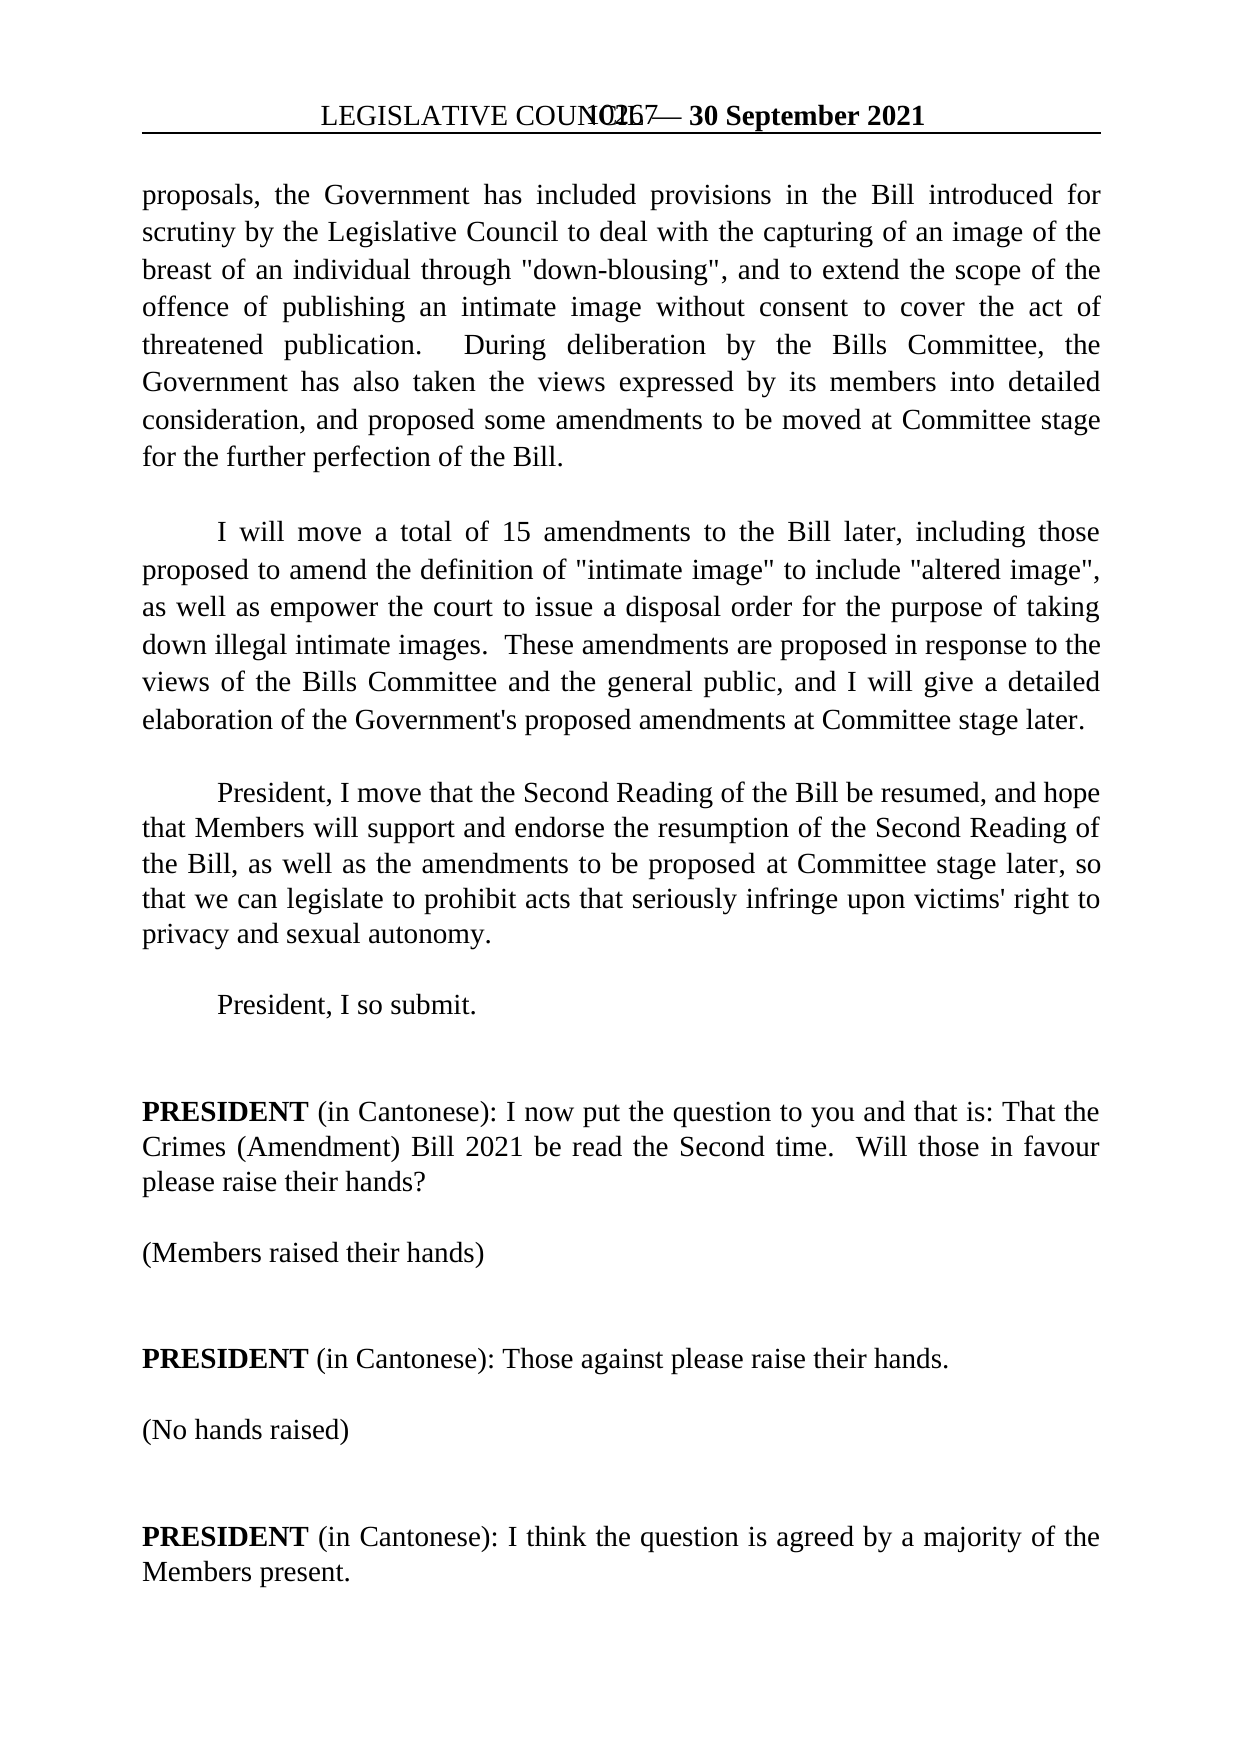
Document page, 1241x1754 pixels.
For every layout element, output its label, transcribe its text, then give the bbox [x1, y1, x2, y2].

text PRESIDENT (in Cantonese): I think the question is agreed by a majority of the Members present. [142, 1517, 1101, 1588]
text President, I so submit. [142, 986, 1101, 1021]
text PRESIDENT (in Cantonese): I now put the question to you and that is: That the Crimes (Amendment) Bill 2021 be read the Second time. Will those in favour please raise their hands? [142, 1092, 1101, 1198]
text President, I move that the Second Reading of the Bill be resumed, and hope that Members will support and endorse the resumption of the Second Reading of the Bill, as well as the amendments to be proposed at Committee stage later, so that we can legislate to prohibit acts that seriously infringe upon victims' right to privacy and sexual autonomy. [142, 773, 1101, 950]
text proposals, the Government has included provisions in the Bill introduced for scrutiny by the Legislative Council to deal with the capturing of an image of the breast of an individual through "down-blousing", and to extend the scope of the offence of publishing an intimate image without consent to cover the act of threatened publication. During deliberation by the Bills Committee, the Government has also taken the views expressed by its members into detailed consideration, and proposed some amendments to be moved at Committee stage for the further perfection of the Bill. [142, 173, 1101, 473]
text I will move a total of 15 amendments to the Bill later, including those proposed to amend the definition of "intimate image" to include "altered image", as well as empower the court to issue a disposal order for the purpose of taking down illegal intimate images. These amendments are proposed in response to the views of the Bills Committee and the general public, and I will give a detailed elaboration of the Government's proposed amendments at Committee stage later. [142, 511, 1101, 736]
text PRESIDENT (in Cantonese): Those against please raise their hands. [142, 1340, 1101, 1375]
text (Members raised their hands) [142, 1233, 1101, 1269]
text (No hands raised) [142, 1411, 1101, 1446]
